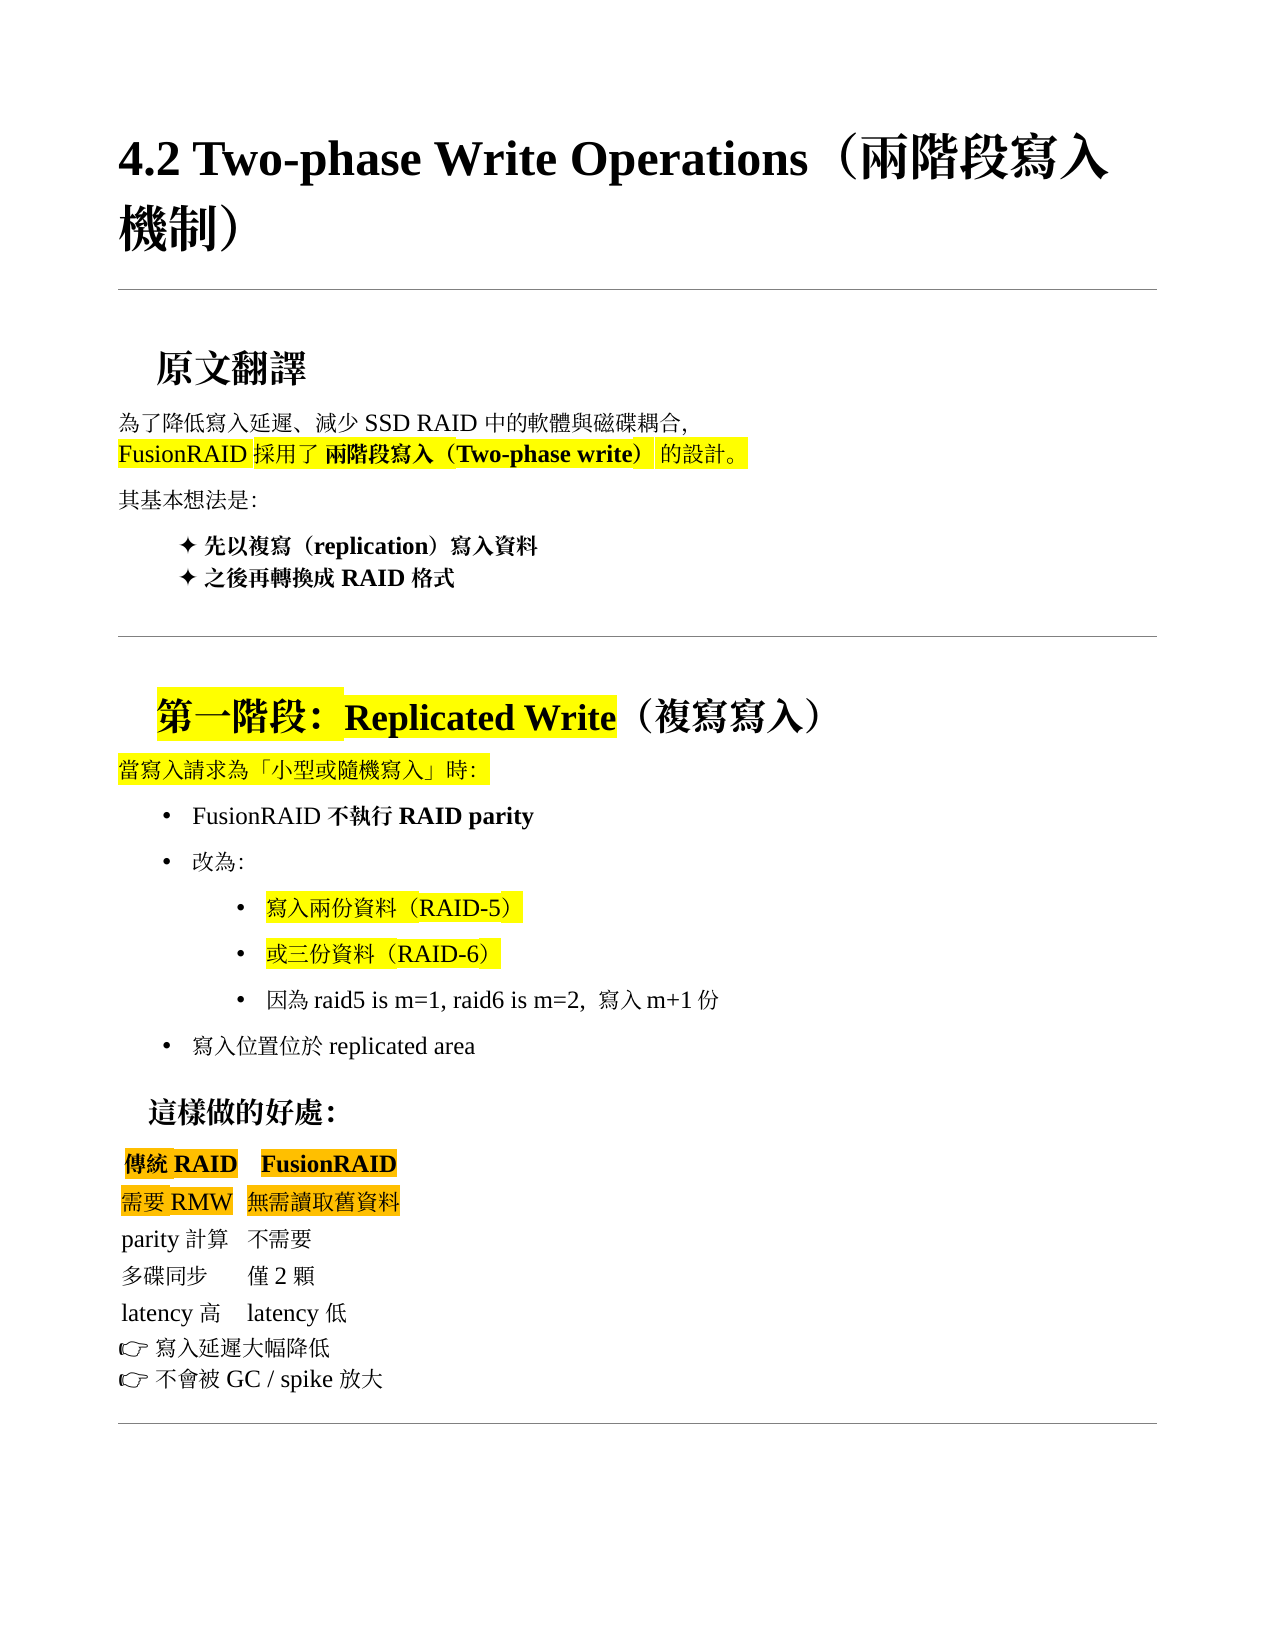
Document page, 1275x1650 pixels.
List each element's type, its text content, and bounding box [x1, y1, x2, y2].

table_header 傳統 RAID [118, 1145, 244, 1182]
text 👉 寫入延遲大幅降低 👉 不會被 GC / spike 放大 [118, 1331, 1157, 1394]
text ✦ 先以複寫（replication）寫入資料 ✦ 之後再轉換成 RAID 格式 [177, 529, 1098, 592]
text 當寫入請求為「小型或隨機寫入」時： [118, 753, 1157, 785]
list 寫入位置位於 replicated area [162, 1029, 1157, 1061]
subtitle ✅ 這樣做的好處： [118, 1090, 1157, 1132]
table_cell latency 高 [118, 1294, 244, 1331]
table_cell 不需要 [244, 1219, 414, 1256]
table_cell latency 低 [244, 1294, 414, 1331]
list FusionRAID 不執行 RAID parity [162, 799, 1157, 831]
table_cell parity 計算 [118, 1219, 244, 1256]
subtitle 4.2 Two-phase Write Operations（兩階段寫入機制） [118, 118, 1157, 262]
list 改為： [162, 845, 1157, 877]
text 為了降低寫入延遲、減少 SSD RAID 中的軟體與磁碟耦合， FusionRAID 採用了 兩階段寫入（Two-phase write） 的設計。 [118, 406, 1157, 469]
list 因為raid5 is m=1, raid6 is m=2, 寫入m+1份 [236, 983, 1157, 1015]
table_header FusionRAID [244, 1145, 414, 1182]
text 其基本想法是： [118, 483, 1157, 515]
table_cell 無需讀取舊資料 [244, 1182, 414, 1219]
subtitle 📘 原文翻譯 [118, 339, 1157, 393]
list 或三份資料（RAID-6） [236, 937, 1157, 969]
list 寫入兩份資料（RAID-5） [236, 891, 1157, 923]
table_cell 僅 2 顆 [244, 1256, 414, 1294]
table_cell 需要 RMW [118, 1182, 244, 1219]
table_cell 多碟同步 [118, 1256, 244, 1294]
subtitle 🔹 第一階段：Replicated Write（複寫寫入） [118, 687, 1157, 741]
